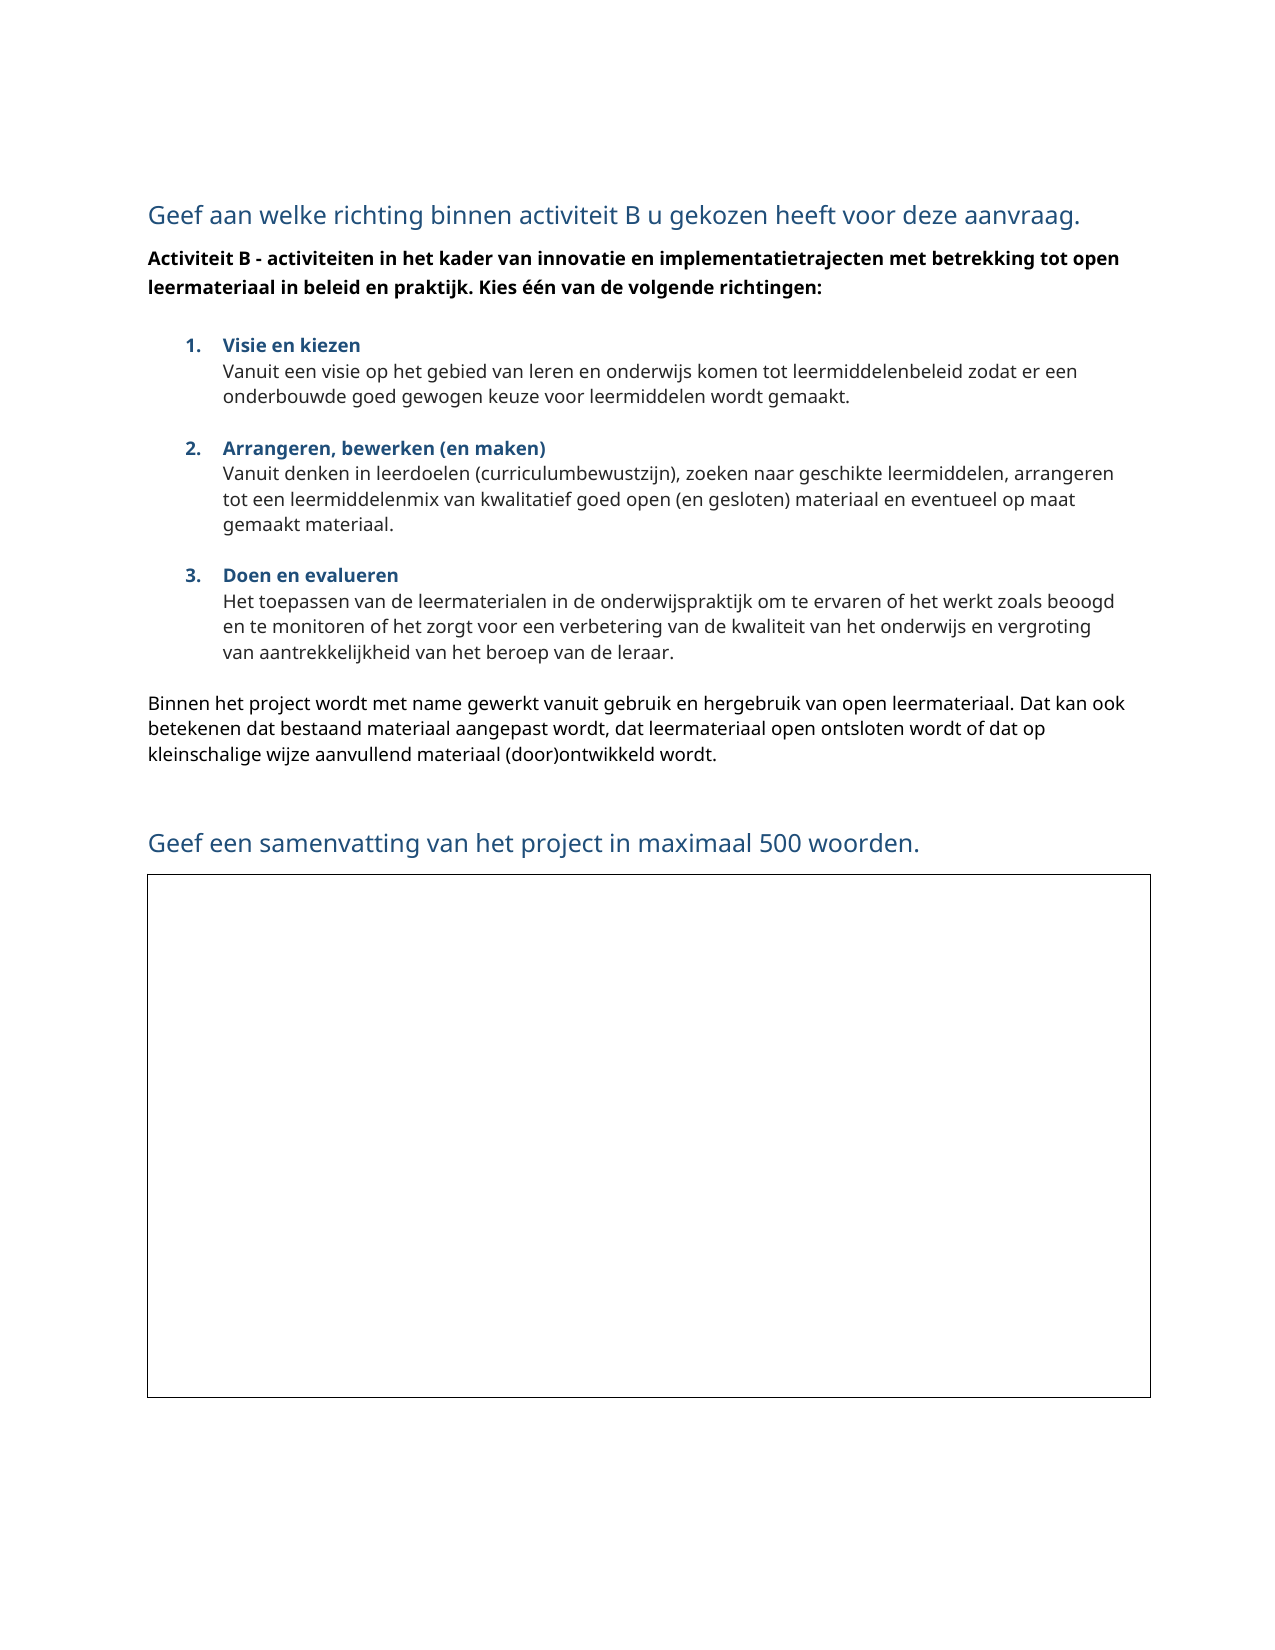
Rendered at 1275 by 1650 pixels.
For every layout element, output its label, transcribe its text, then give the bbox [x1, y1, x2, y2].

text Binnen het project wordt met name gewerkt vanuit gebruik en hergebruik van open leermateriaal. Dat kan ook betekenen dat bestaand materiaal aangepast wordt, dat leermateriaal open ontsloten wordt of dat op kleinschalige wijze aanvullend materiaal (door)ontwikkeld wordt. [148, 690, 1127, 767]
subtitle Geef een samenvatting van het project in maximaal 500 woorden. [148, 826, 1127, 860]
subtitle Geef aan welke richting binnen activiteit B u gekozen heeft voor deze aanvraag. [148, 197, 1127, 231]
list Visie en kiezen [185, 333, 1127, 358]
list Doen en evalueren Het toepassen van de leermaterialen in de onderwijspraktijk om te ervaren of het werkt zoals beoogd en te monitoren of het zorgt voor een verbetering van de kwaliteit van het onderwijs en vergroting van aantrekkelijkheid van het beroep van de leraar. [185, 562, 1127, 664]
text Activiteit B - activiteiten in het kader van innovatie en implementatietrajecten met betrekking tot open leermateriaal in beleid en praktijk. Kies één van de volgende richtingen: [148, 245, 1127, 300]
table_header [148, 875, 1150, 1397]
list Arrangeren, bewerken (en maken) [185, 435, 1127, 460]
text Vanuit denken in leerdoelen (curriculumbewustzijn), zoeken naar geschikte leermiddelen, arrangeren tot een leermiddelenmix van kwalitatief goed open (en gesloten) materiaal en eventueel op maat gemaakt materiaal. [223, 460, 1127, 562]
text Vanuit een visie op het gebied van leren en onderwijs komen tot leermiddelenbeleid zodat er een onderbouwde goed gewogen keuze voor leermiddelen wordt gemaakt. [223, 358, 1127, 435]
